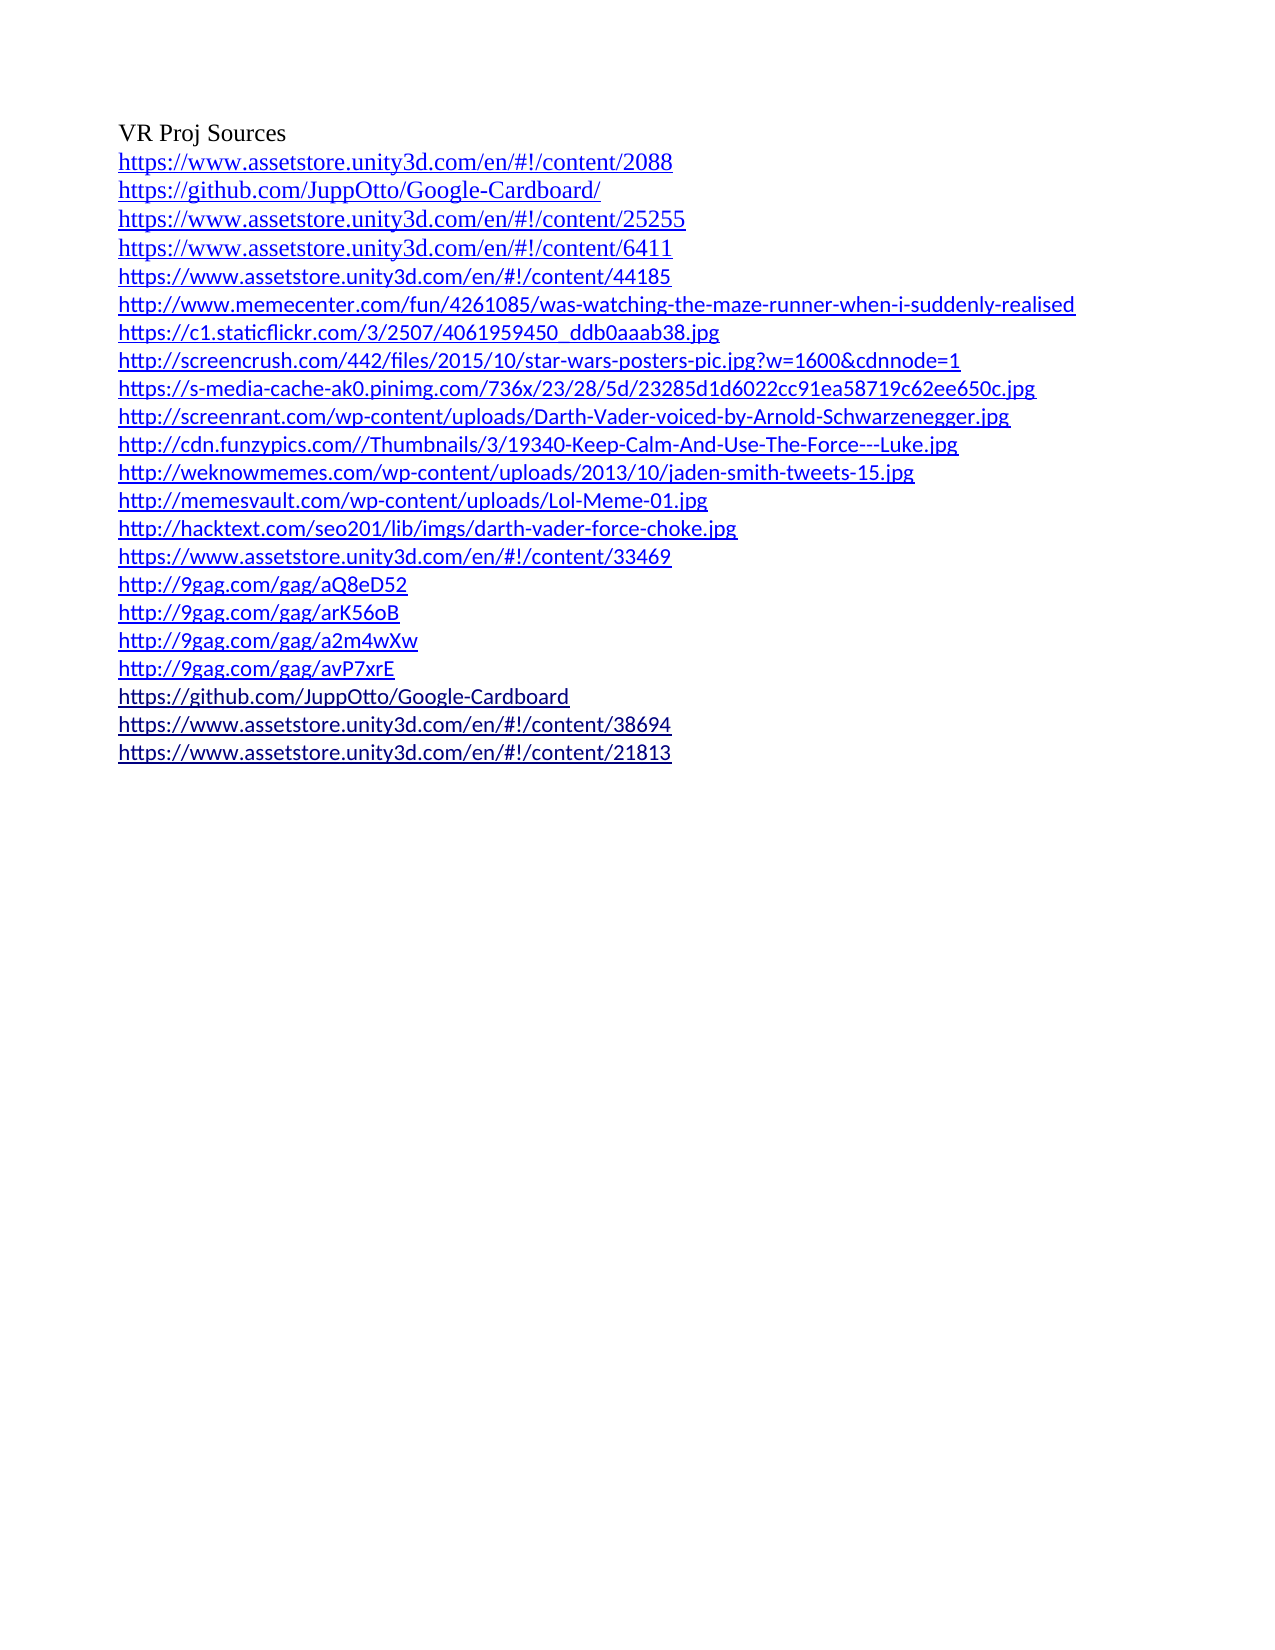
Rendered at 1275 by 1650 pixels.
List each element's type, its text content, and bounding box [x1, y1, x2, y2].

text http://weknowmemes.com/wp-content/uploads/2013/10/jaden-smith-tweets-15.jpg [118, 458, 1157, 486]
text https://www.assetstore.unity3d.com/en/#!/content/38694 [118, 710, 1157, 738]
text http://hacktext.com/seo201/lib/imgs/darth-vader-force-choke.jpg [118, 514, 1157, 542]
text https://c1.staticflickr.com/3/2507/4061959450_ddb0aaab38.jpg [118, 318, 1157, 346]
text https://s-media-cache-ak0.pinimg.com/736x/23/28/5d/23285d1d6022cc91ea58719c62ee650c.jpg [118, 374, 1157, 402]
text https://www.assetstore.unity3d.com/en/#!/content/21813 [118, 738, 1157, 766]
text https://github.com/JuppOtto/Google-Cardboard [118, 682, 1157, 710]
text http://9gag.com/gag/a2m4wXw [118, 626, 1157, 654]
text https://www.assetstore.unity3d.com/en/#!/content/44185 [118, 262, 1157, 290]
text https://github.com/JuppOtto/Google-Cardboard/ [118, 176, 1157, 204]
text http://memesvault.com/wp-content/uploads/Lol-Meme-01.jpg [118, 486, 1157, 514]
text http://screencrush.com/442/files/2015/10/star-wars-posters-pic.jpg?w=1600&cdnnode=1 [118, 346, 1157, 374]
text http://www.memecenter.com/fun/4261085/was-watching-the-maze-runner-when-i-suddenly-realised [118, 290, 1157, 318]
text http://9gag.com/gag/arK56oB [118, 598, 1157, 626]
text https://www.assetstore.unity3d.com/en/#!/content/2088 [118, 147, 1157, 176]
text https://www.assetstore.unity3d.com/en/#!/content/6411 [118, 233, 1157, 262]
text http://cdn.funzypics.com//Thumbnails/3/19340-Keep-Calm-And-Use-The-Force---Luke.jpg [118, 430, 1157, 458]
text http://9gag.com/gag/aQ8eD52 [118, 570, 1157, 598]
text VR Proj Sources [118, 118, 1157, 147]
text https://www.assetstore.unity3d.com/en/#!/content/33469 [118, 542, 1157, 570]
text http://screenrant.com/wp-content/uploads/Darth-Vader-voiced-by-Arnold-Schwarzenegger.jpg [118, 402, 1157, 430]
text http://9gag.com/gag/avP7xrE [118, 654, 1157, 682]
text https://www.assetstore.unity3d.com/en/#!/content/25255 [118, 204, 1157, 233]
